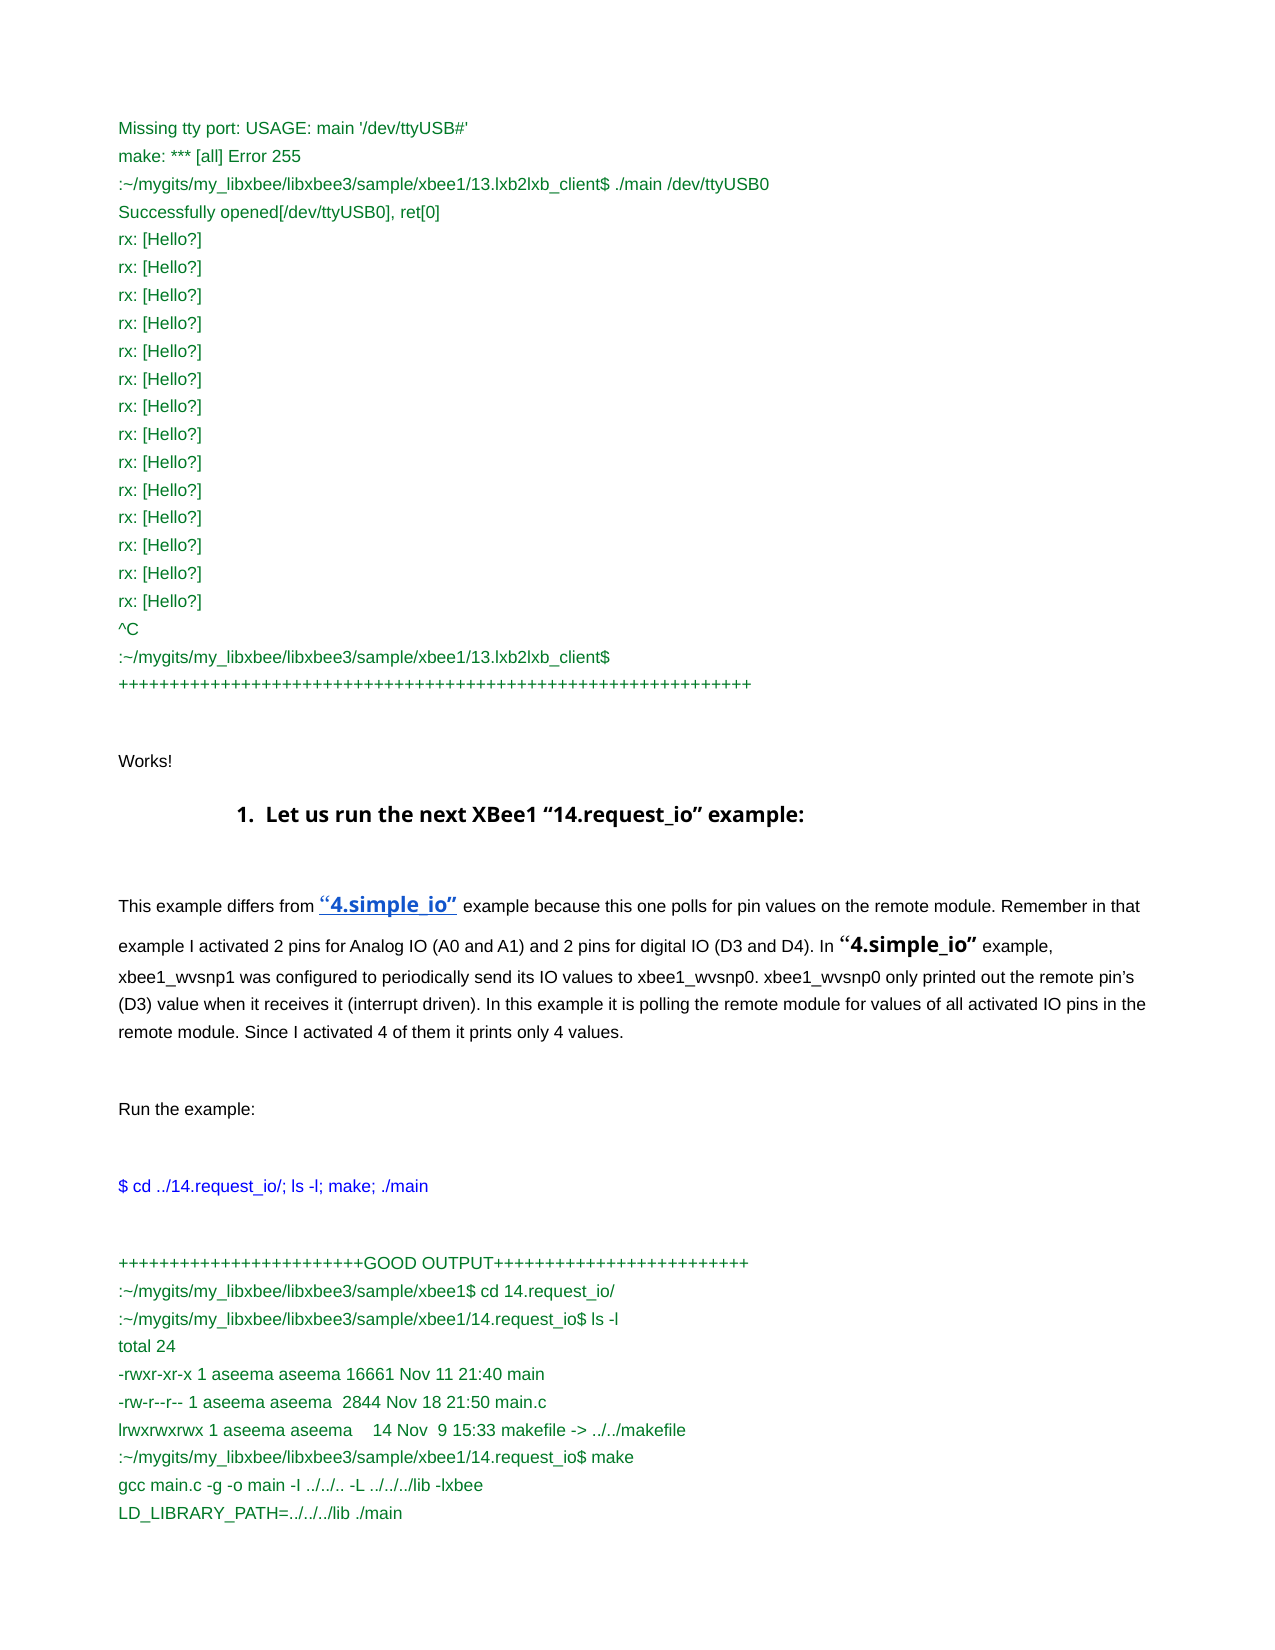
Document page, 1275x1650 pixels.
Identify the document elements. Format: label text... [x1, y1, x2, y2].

text rx: [Hello?] [118, 396, 1157, 416]
text :~/mygits/my_libxbee/libxbee3/sample/xbee1/13.lxb2lxb_client$ [118, 647, 1157, 667]
text rx: [Hello?] [118, 368, 1157, 389]
text make: *** [all] Error 255 [118, 146, 1157, 166]
text :~/mygits/my_libxbee/libxbee3/sample/xbee1/14.request_io$ ls -l [118, 1308, 1157, 1329]
text $ cd ../14.request_io/; ls -l; make; ./main [118, 1176, 1157, 1196]
text Run the example: [118, 1099, 1157, 1119]
text :~/mygits/my_libxbee/libxbee3/sample/xbee1$ cd 14.request_io/ [118, 1281, 1157, 1301]
text rx: [Hello?] [118, 563, 1157, 583]
text :~/mygits/my_libxbee/libxbee3/sample/xbee1/14.request_io$ make [118, 1447, 1157, 1468]
text Works! [118, 751, 1157, 771]
text LD_LIBRARY_PATH=../../../lib ./main [118, 1503, 1157, 1523]
text gcc main.c -g -o main -I ../../.. -L ../../../lib -lxbee [118, 1475, 1157, 1496]
text rx: [Hello?] [118, 452, 1157, 472]
text ^C [118, 619, 1157, 639]
subtitle Let us run the next XBee1 “14.request_io” example: [236, 800, 1157, 829]
text rx: [Hello?] [118, 341, 1157, 361]
text :~/mygits/my_libxbee/libxbee3/sample/xbee1/13.lxb2lxb_client$ ./main /dev/ttyUSB0 [118, 174, 1157, 194]
text -rwxr-xr-x 1 aseema aseema 16661 Nov 11 21:40 main [118, 1364, 1157, 1384]
text -rw-r--r-- 1 aseema aseema 2844 Nov 18 21:50 main.c [118, 1392, 1157, 1412]
text rx: [Hello?] [118, 257, 1157, 277]
text rx: [Hello?] [118, 591, 1157, 611]
text rx: [Hello?] [118, 313, 1157, 333]
text total 24 [118, 1336, 1157, 1356]
text rx: [Hello?] [118, 229, 1157, 249]
text lrwxrwxrwx 1 aseema aseema 14 Nov 9 15:33 makefile -> ../../makefile [118, 1420, 1157, 1440]
text ++++++++++++++++++++++++GOOD OUTPUT+++++++++++++++++++++++++ [118, 1253, 1157, 1273]
text rx: [Hello?] [118, 535, 1157, 556]
text rx: [Hello?] [118, 424, 1157, 444]
text Missing tty port: USAGE: main '/dev/ttyUSB#' [118, 118, 1157, 138]
text Successfully opened[/dev/ttyUSB0], ret[0] [118, 202, 1157, 222]
text rx: [Hello?] [118, 480, 1157, 500]
text This example differs from “4.simple_io” example because this one polls for pin values on the remote module. Remember in that example I activated 2 pins for Analog IO (A0 and A1) and 2 pins for digital IO (D3 and D4). In “4.simple_io” example, xbee1_wvsnp1 was configured to periodically send its IO values to xbee1_wvsnp0. xbee1_wvsnp0 only printed out the remote pin’s (D3) value when it receives it (interrupt driven). In this example it is polling the remote module for values of all activated IO pins in the remote module. Since I activated 4 of them it prints only 4 values. [118, 889, 1157, 1042]
text rx: [Hello?] [118, 507, 1157, 528]
text rx: [Hello?] [118, 285, 1157, 305]
text ++++++++++++++++++++++++++++++++++++++++++++++++++++++++++++++ [118, 674, 1157, 694]
